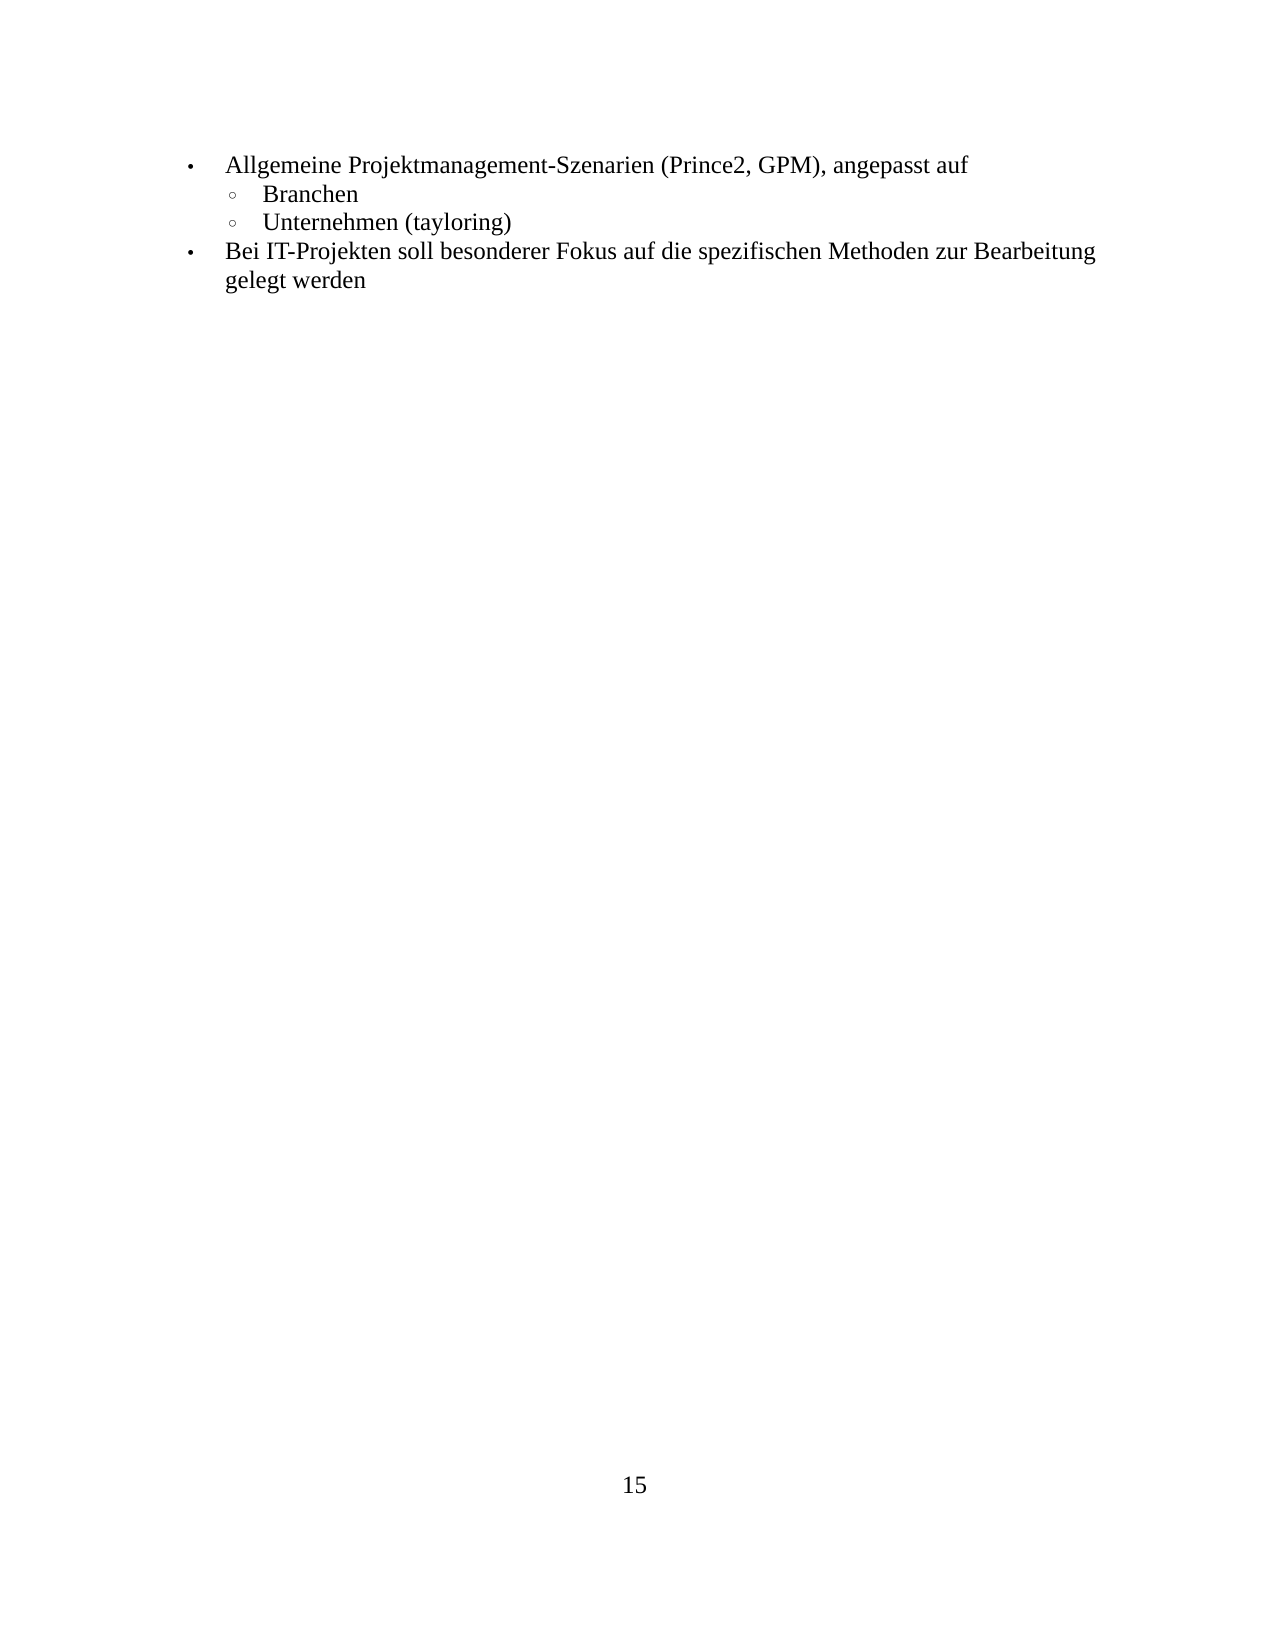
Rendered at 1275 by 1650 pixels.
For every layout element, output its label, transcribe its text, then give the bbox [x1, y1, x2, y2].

list Bei IT-Projekten soll besonderer Fokus auf die spezifischen Methoden zur Bearbeitung gelegt werden [187, 236, 1125, 294]
list Unternehmen (tayloring) [225, 207, 1125, 236]
list Allgemeine Projektmanagement-Szenarien (Prince2, GPM), angepasst auf [187, 150, 1125, 179]
list Branchen [225, 179, 1125, 207]
